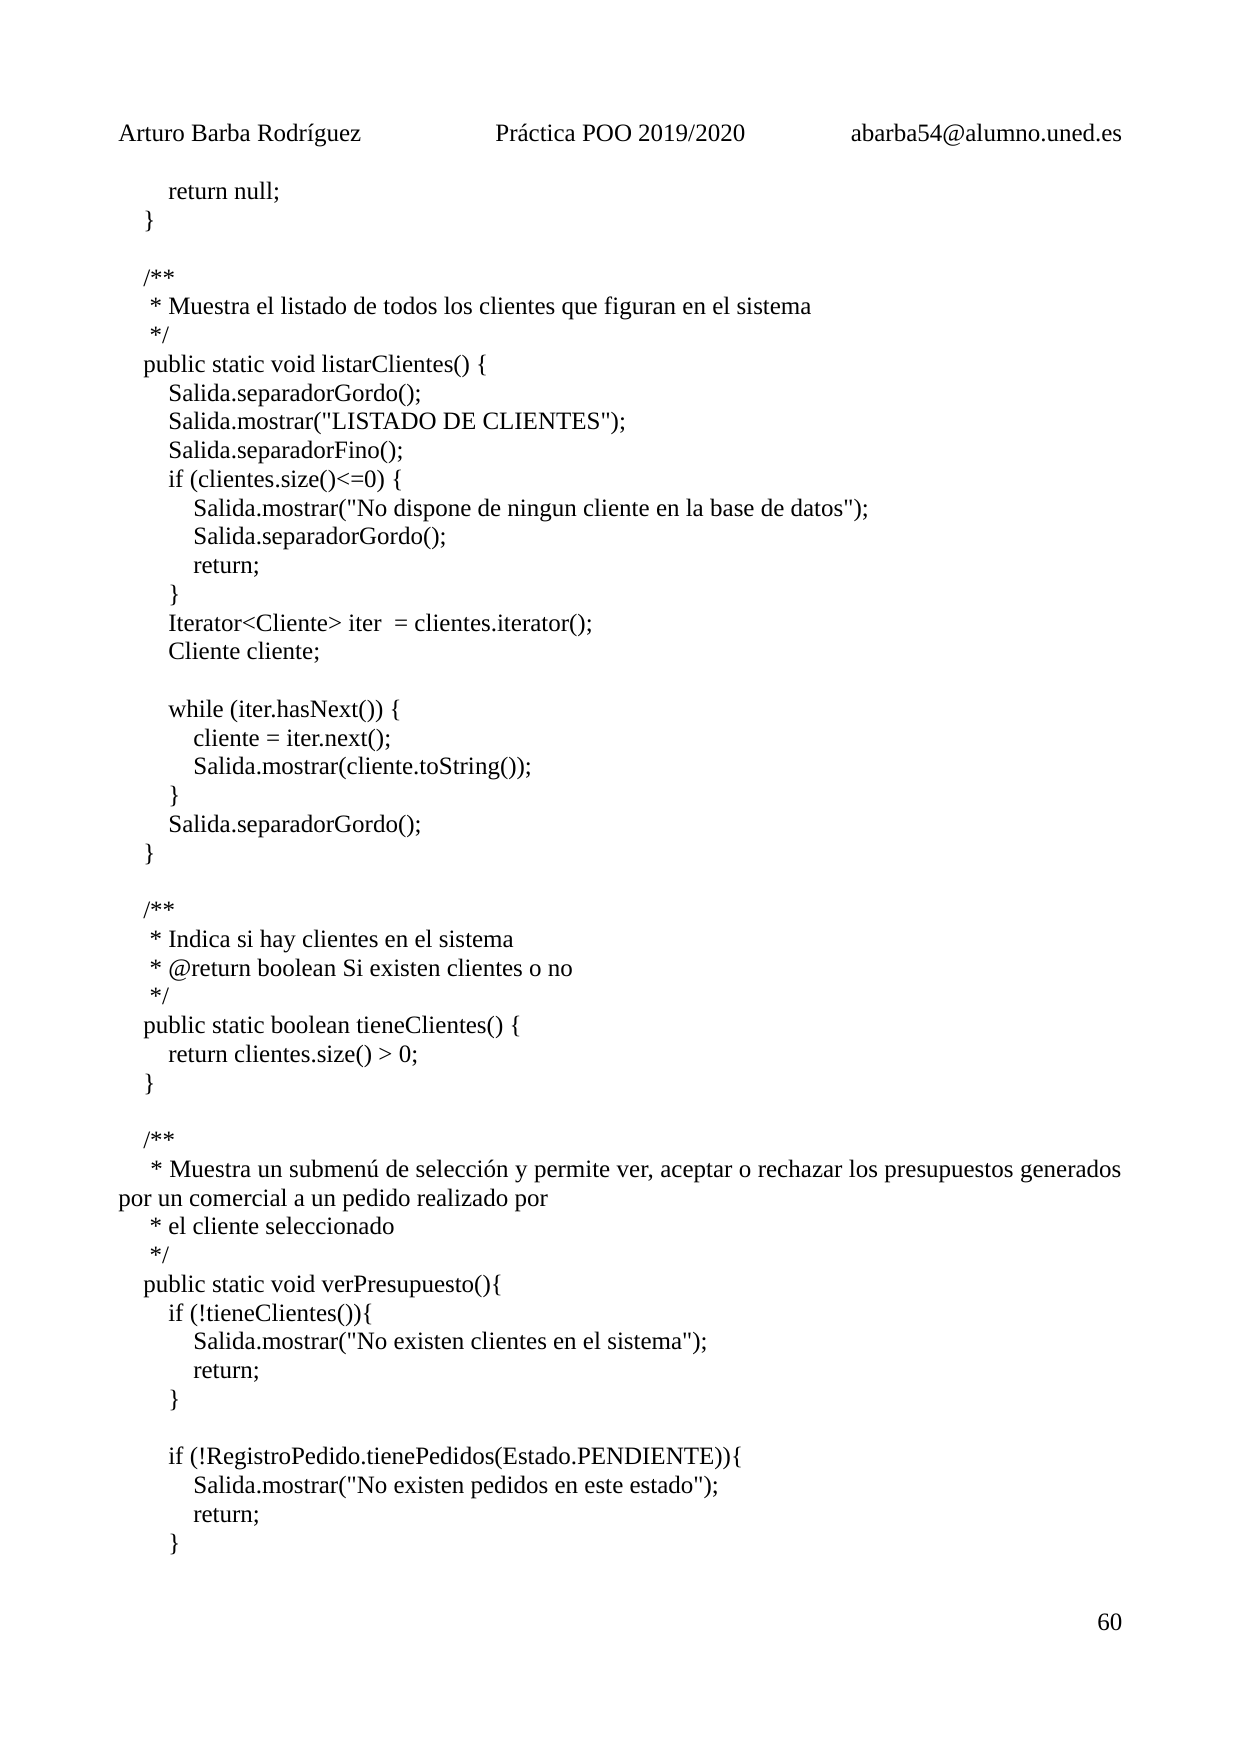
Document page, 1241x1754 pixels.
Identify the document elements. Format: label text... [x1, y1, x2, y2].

text * @return boolean Si existen clientes o no [118, 953, 1122, 981]
text */ [118, 981, 1122, 1010]
text Salida.mostrar("LISTADO DE CLIENTES"); [118, 406, 1122, 435]
text * Muestra el listado de todos los clientes que figuran en el sistema [118, 291, 1122, 320]
text if (!RegistroPedido.tienePedidos(Estado.PENDIENTE)){ [118, 1441, 1122, 1470]
text } [118, 579, 1122, 608]
text return; [118, 1499, 1122, 1528]
text Iterator<Cliente> iter = clientes.iterator(); [118, 608, 1122, 636]
text Salida.mostrar("No existen clientes en el sistema"); [118, 1326, 1122, 1355]
text return null; [118, 176, 1122, 205]
text cliente = iter.next(); [118, 723, 1122, 751]
text } [118, 780, 1122, 809]
text /** [118, 895, 1122, 924]
text return clientes.size() > 0; [118, 1039, 1122, 1068]
text } [118, 1528, 1122, 1556]
text */ [118, 320, 1122, 349]
text * el cliente seleccionado [118, 1211, 1122, 1240]
text return; [118, 550, 1122, 579]
text * Muestra un submenú de selección y permite ver, aceptar o rechazar los presupuestos generados por un comercial a un pedido realizado por [118, 1154, 1122, 1211]
text while (iter.hasNext()) { [118, 694, 1122, 723]
text return; [118, 1355, 1122, 1384]
text if (clientes.size()<=0) { [118, 464, 1122, 493]
text public static void verPresupuesto(){ [118, 1269, 1122, 1298]
text } [118, 1384, 1122, 1413]
text /** [118, 263, 1122, 291]
text */ [118, 1240, 1122, 1269]
text } [118, 1068, 1122, 1096]
text Cliente cliente; [118, 636, 1122, 665]
text public static boolean tieneClientes() { [118, 1010, 1122, 1039]
text Salida.mostrar("No existen pedidos en este estado"); [118, 1470, 1122, 1499]
text Salida.separadorGordo(); [118, 521, 1122, 550]
text public static void listarClientes() { [118, 349, 1122, 378]
text Salida.separadorGordo(); [118, 378, 1122, 406]
text Salida.separadorFino(); [118, 435, 1122, 464]
text * Indica si hay clientes en el sistema [118, 924, 1122, 953]
text } [118, 838, 1122, 866]
text if (!tieneClientes()){ [118, 1298, 1122, 1326]
text } [118, 205, 1122, 234]
text Salida.mostrar(cliente.toString()); [118, 751, 1122, 780]
text Salida.separadorGordo(); [118, 809, 1122, 838]
text /** [118, 1125, 1122, 1154]
text Salida.mostrar("No dispone de ningun cliente en la base de datos"); [118, 493, 1122, 521]
